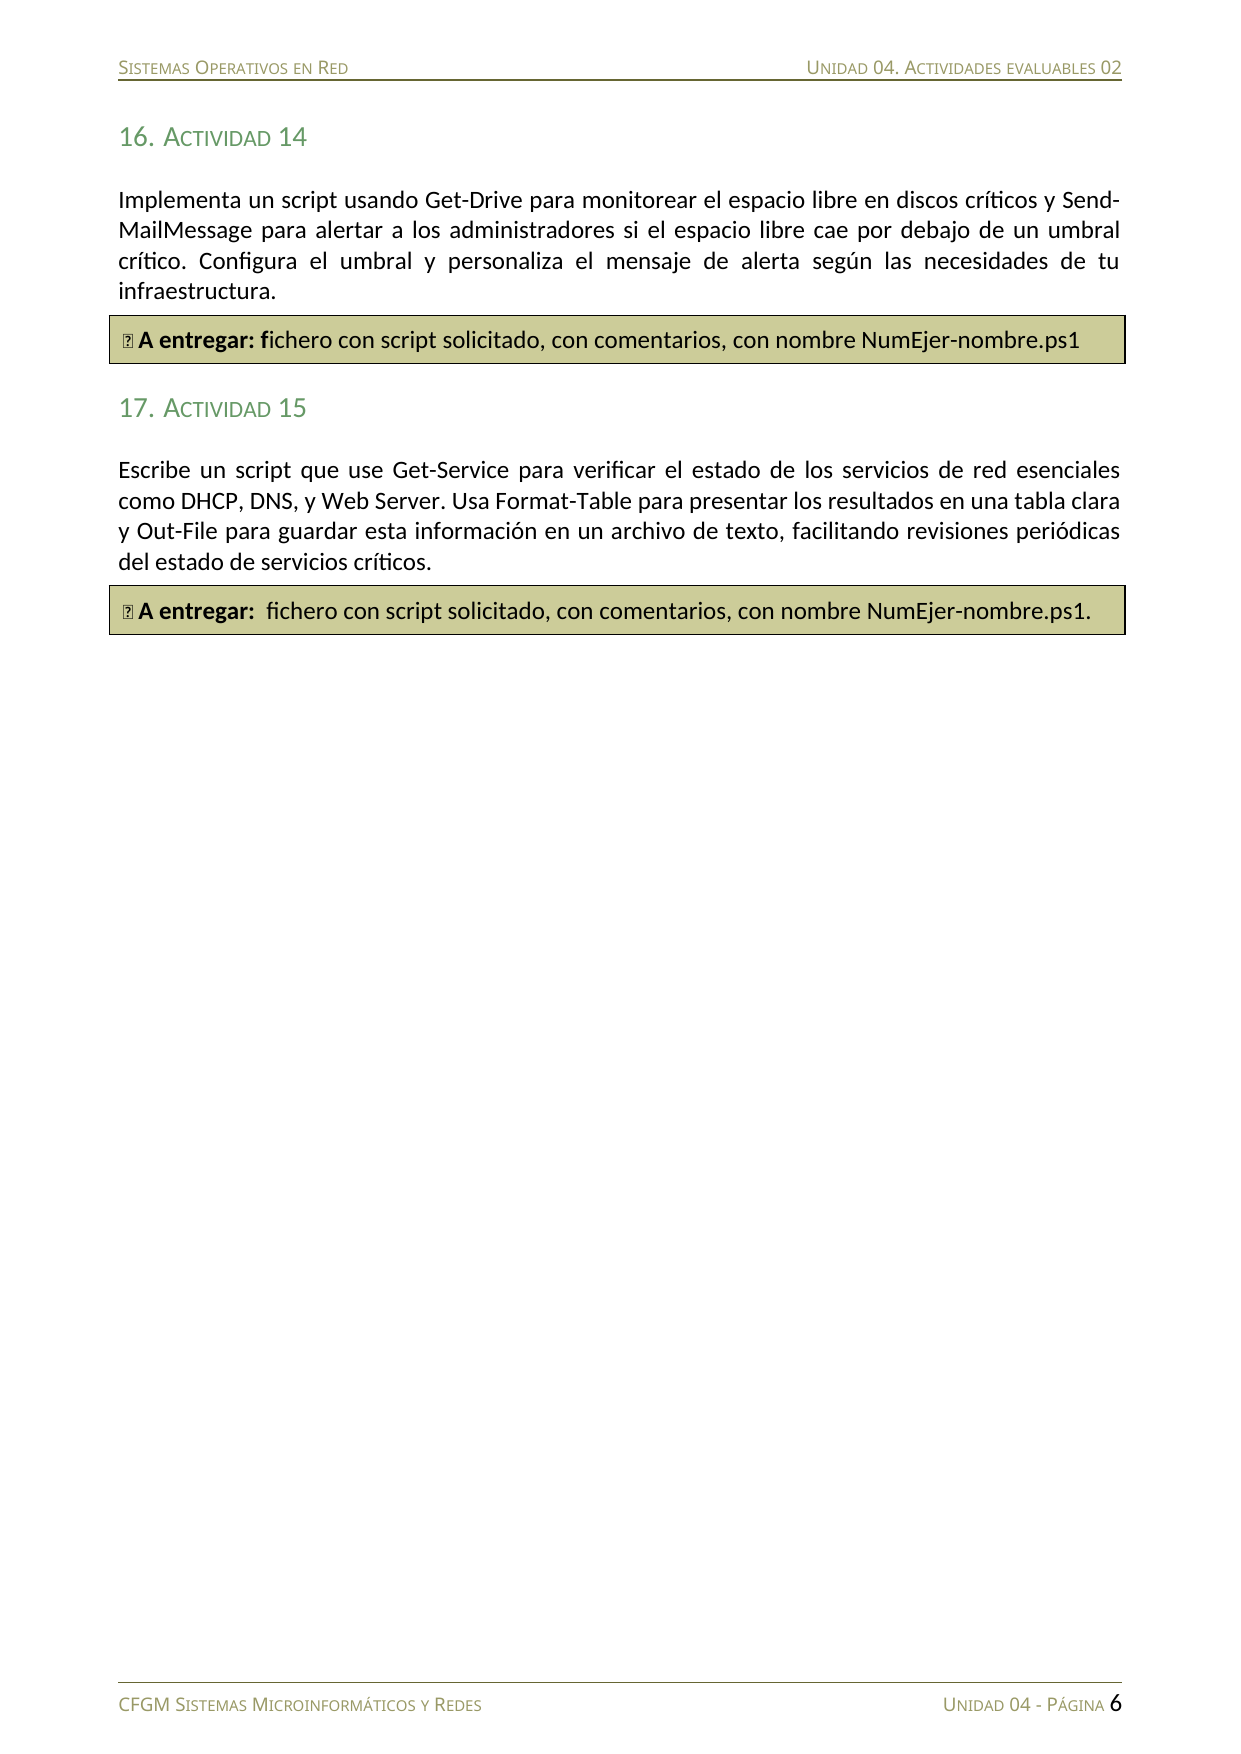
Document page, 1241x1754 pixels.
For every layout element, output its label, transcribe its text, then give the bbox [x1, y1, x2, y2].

text Escribe un script que use Get-Service para verificar el estado de los servicios de red esenciales como DHCP, DNS, y Web Server. Usa Format-Table para presentar los resultados en una tabla clara y Out-File para guardar esta información en un archivo de texto, facilitando revisiones periódicas del estado de servicios críticos. [118, 454, 1122, 577]
text 📕 A entregar: fichero con script solicitado, con comentarios, con nombre NumEjer-nombre.ps1. [110, 586, 1124, 634]
text Implementa un script usando Get-Drive para monitorear el espacio libre en discos críticos y Send-MailMessage para alertar a los administradores si el espacio libre cae por debajo de un umbral crítico. Configura el umbral y personaliza el mensaje de alerta según las necesidades de tu infraestructura. [118, 184, 1122, 306]
subtitle Actividad 15 [118, 389, 1122, 424]
text 📕 A entregar: fichero con script solicitado, con comentarios, con nombre NumEjer-nombre.ps1 [110, 316, 1124, 363]
subtitle Actividad 14 [118, 118, 1122, 154]
